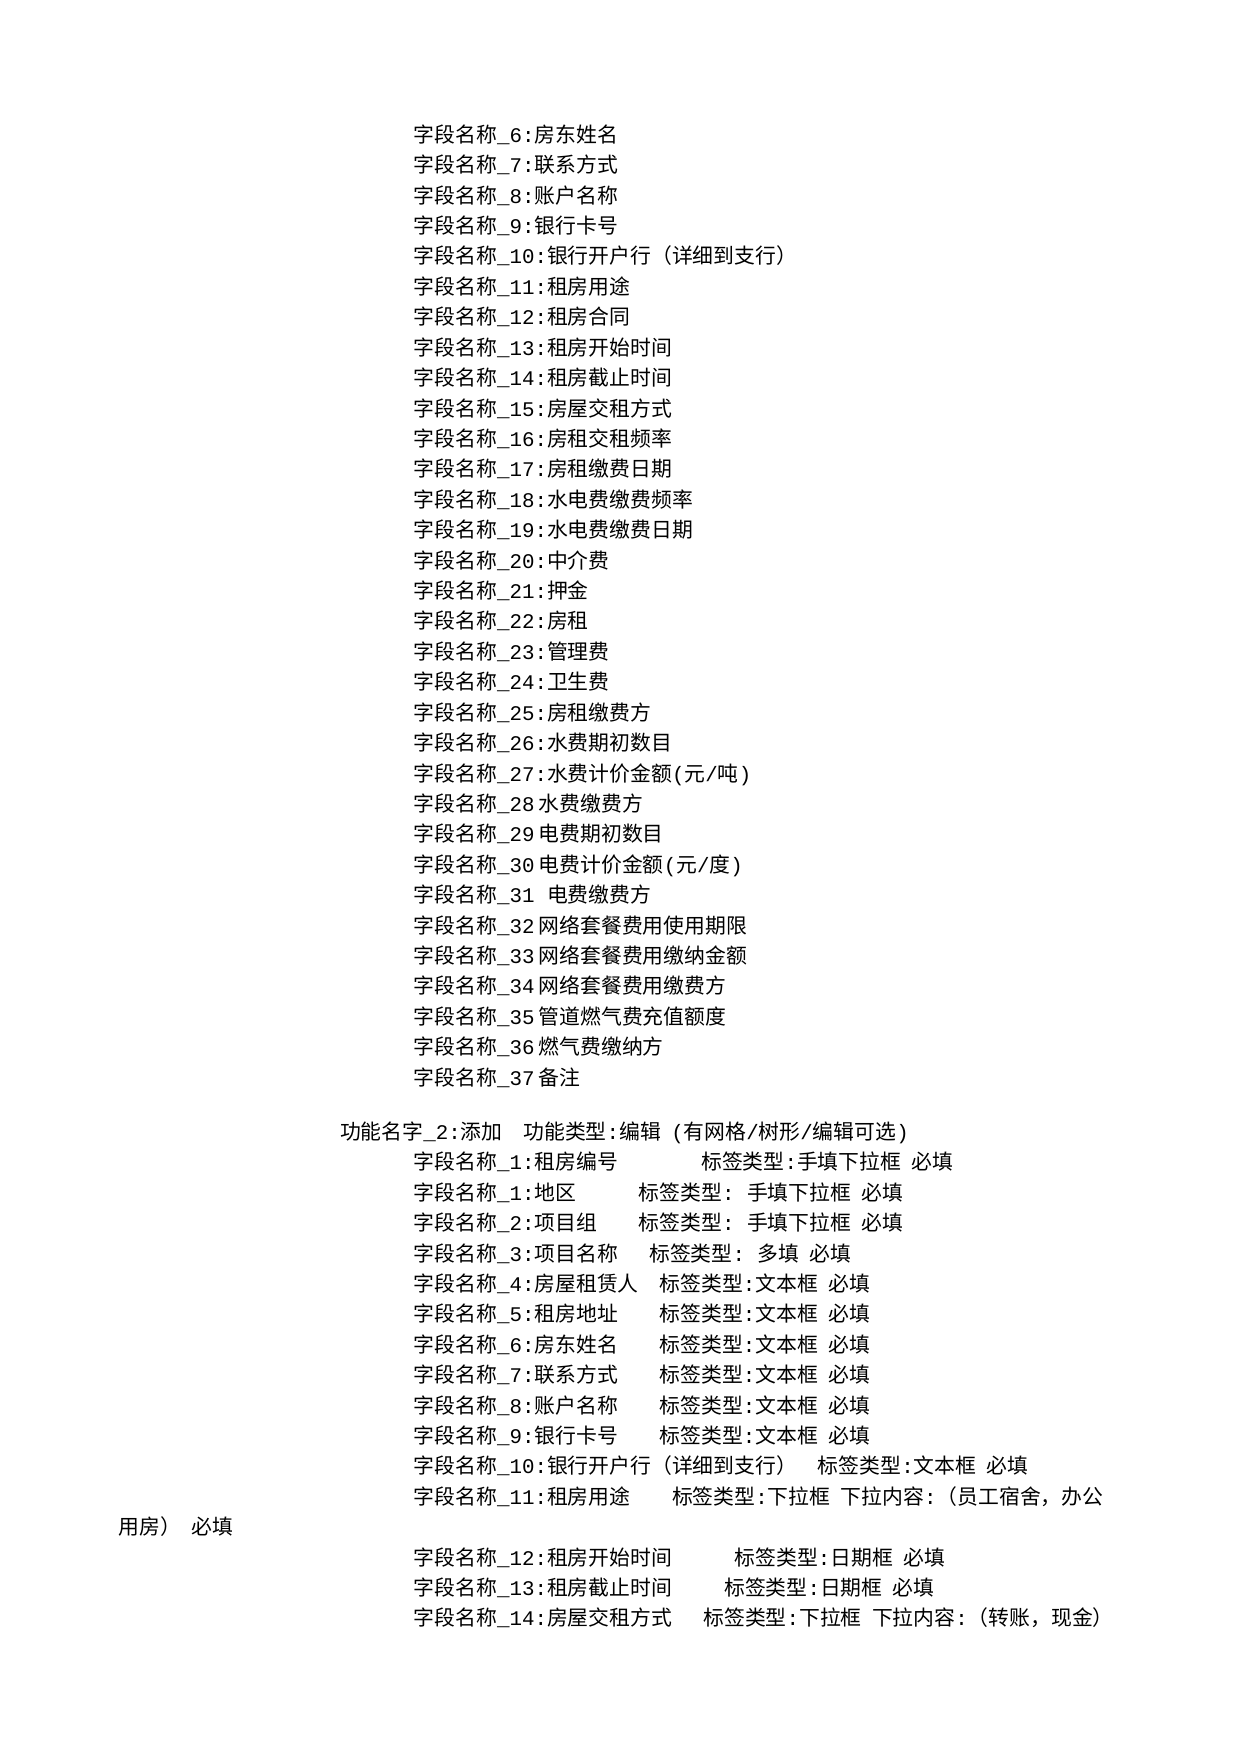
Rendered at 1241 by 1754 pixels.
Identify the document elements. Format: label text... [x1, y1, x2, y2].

text 字段名称_11:租房用途 标签类型:下拉框 下拉内容:（员工宿舍，办公用房） 必填 [118, 1480, 1122, 1541]
text 字段名称_29电费期初数目 [118, 818, 1122, 848]
text 功能名字_2:添加 功能类型:编辑 (有网格/树形/编辑可选) [118, 1115, 1122, 1146]
text 字段名称_13:租房开始时间 [118, 331, 1122, 361]
text 字段名称_13:租房截止时间 标签类型:日期框 必填 [118, 1571, 1122, 1602]
text 字段名称_32网络套餐费用使用期限 [118, 909, 1122, 939]
text 字段名称_1:地区 标签类型: 手填下拉框 必填 [118, 1176, 1122, 1206]
text 字段名称_21:押金 [118, 574, 1122, 605]
text 字段名称_36燃气费缴纳方 [118, 1031, 1122, 1061]
text 字段名称_9:银行卡号 标签类型:文本框 必填 [118, 1419, 1122, 1450]
text 字段名称_34网络套餐费用缴费方 [118, 970, 1122, 1000]
text 字段名称_9:银行卡号 [118, 209, 1122, 240]
text 字段名称_33网络套餐费用缴纳金额 [118, 939, 1122, 970]
text 字段名称_2:项目组 标签类型: 手填下拉框 必填 [118, 1206, 1122, 1237]
text 字段名称_15:房屋交租方式 [118, 392, 1122, 422]
text 字段名称_30电费计价金额(元/度) [118, 848, 1122, 878]
text 字段名称_18:水电费缴费频率 [118, 483, 1122, 513]
text 字段名称_20:中介费 [118, 544, 1122, 574]
text 字段名称_22:房租 [118, 605, 1122, 635]
text 字段名称_12:租房开始时间 标签类型:日期框 必填 [118, 1541, 1122, 1571]
text 字段名称_6:房东姓名 标签类型:文本框 必填 [118, 1328, 1122, 1358]
text 字段名称_17:房租缴费日期 [118, 453, 1122, 483]
text 字段名称_8:账户名称 [118, 179, 1122, 209]
text 字段名称_3:项目名称 标签类型: 多填 必填 [118, 1237, 1122, 1267]
text 字段名称_35管道燃气费充值额度 [118, 1000, 1122, 1031]
text 字段名称_19:水电费缴费日期 [118, 513, 1122, 544]
text 字段名称_14:房屋交租方式 标签类型:下拉框 下拉内容:（转账，现金） [118, 1602, 1122, 1632]
text 字段名称_5:租房地址 标签类型:文本框 必填 [118, 1298, 1122, 1328]
text 字段名称_24:卫生费 [118, 666, 1122, 696]
text 字段名称_10:银行开户行（详细到支行） 标签类型:文本框 必填 [118, 1450, 1122, 1480]
text 字段名称_4:房屋租赁人 标签类型:文本框 必填 [118, 1267, 1122, 1298]
text 字段名称_10:银行开户行（详细到支行） [118, 240, 1122, 270]
text 字段名称_11:租房用途 [118, 270, 1122, 301]
text 字段名称_31 电费缴费方 [118, 878, 1122, 909]
text 字段名称_23:管理费 [118, 635, 1122, 666]
text 字段名称_26:水费期初数目 [118, 726, 1122, 757]
text 字段名称_16:房租交租频率 [118, 422, 1122, 453]
text 字段名称_1:租房编号 标签类型:手填下拉框 必填 [118, 1146, 1122, 1176]
text 字段名称_8:账户名称 标签类型:文本框 必填 [118, 1389, 1122, 1419]
text 字段名称_6:房东姓名 [118, 118, 1122, 148]
text 字段名称_27:水费计价金额(元/吨) [118, 757, 1122, 787]
text 字段名称_14:租房截止时间 [118, 361, 1122, 392]
text 字段名称_12:租房合同 [118, 301, 1122, 331]
text 字段名称_28水费缴费方 [118, 787, 1122, 818]
text 字段名称_37备注 [118, 1061, 1122, 1091]
text 字段名称_7:联系方式 [118, 148, 1122, 179]
text 字段名称_7:联系方式 标签类型:文本框 必填 [118, 1358, 1122, 1389]
text 字段名称_25:房租缴费方 [118, 696, 1122, 726]
